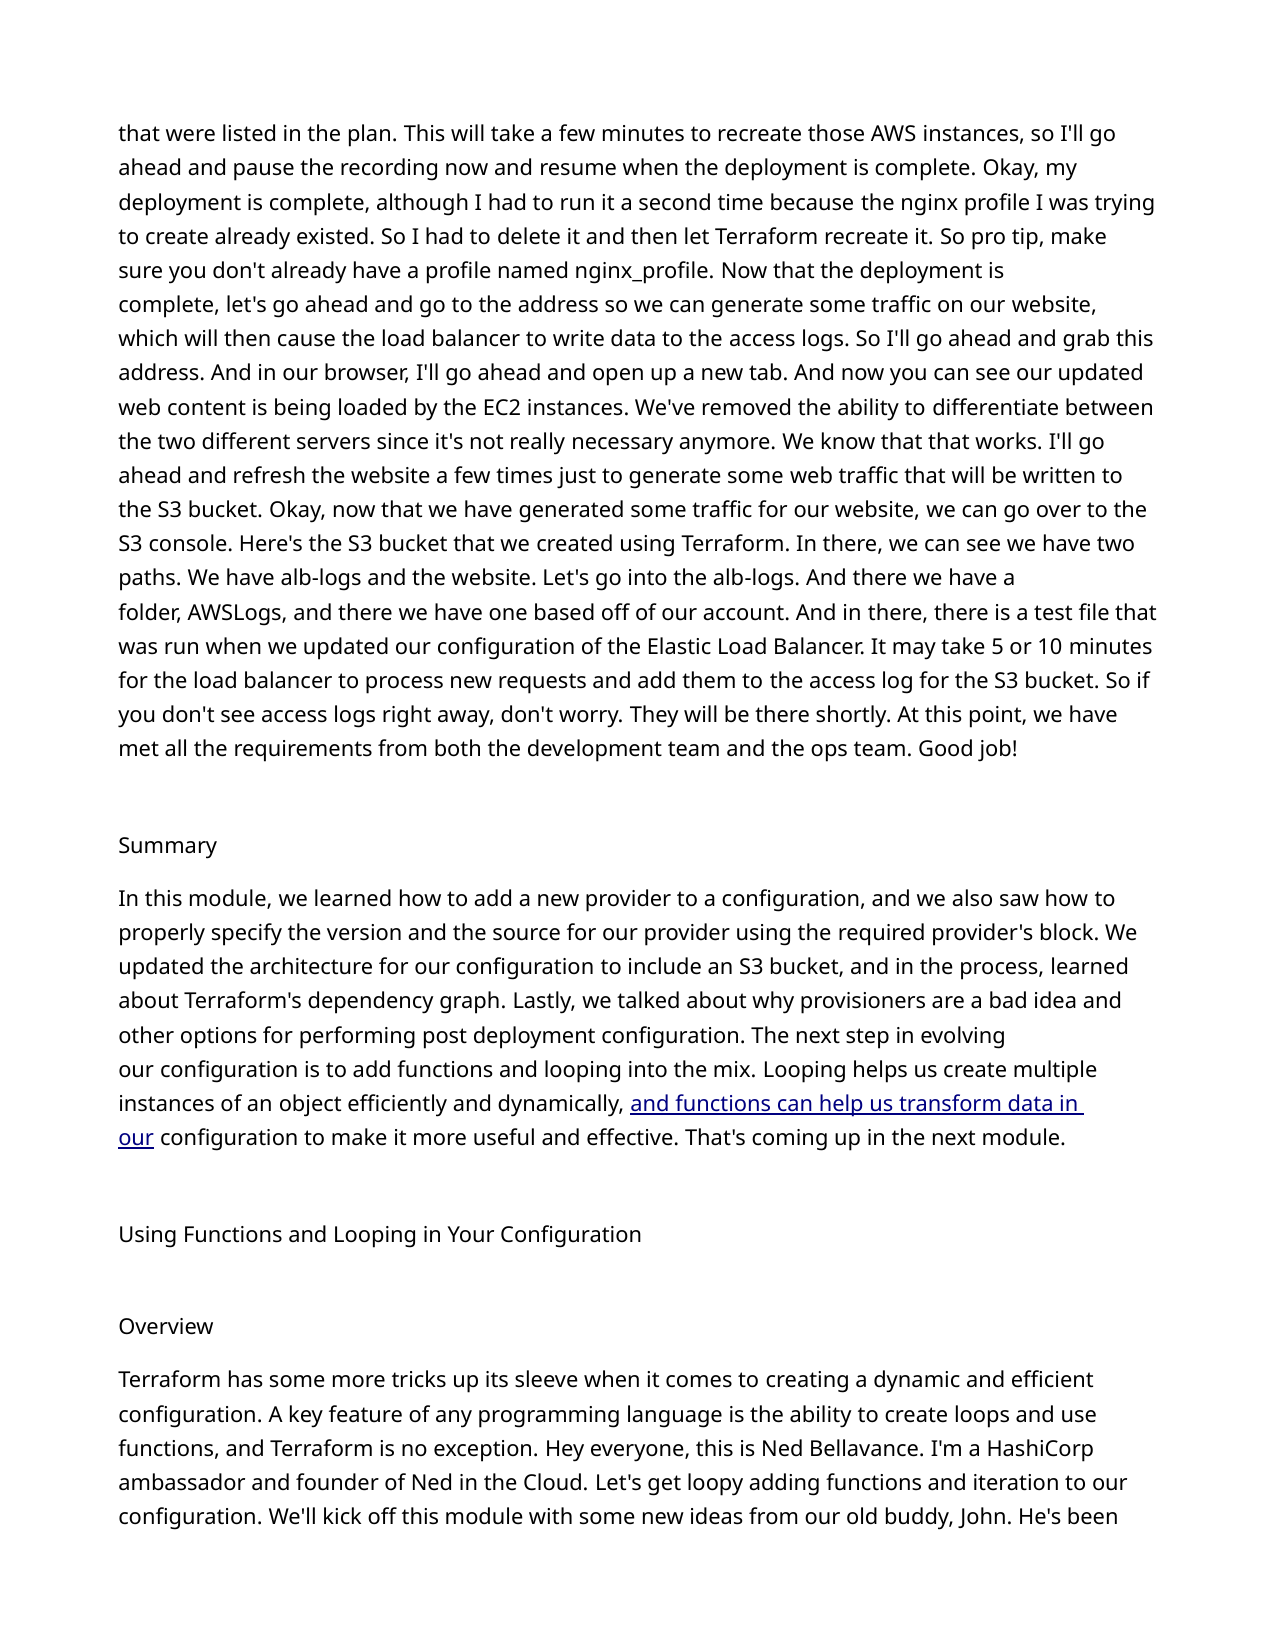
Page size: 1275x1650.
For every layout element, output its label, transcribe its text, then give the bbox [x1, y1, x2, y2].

subtitle Using Functions and Looping in Your Configuration [118, 1219, 1157, 1249]
text that were listed in the plan. This will take a few minutes to recreate those AWS instances, so I'll go ahead and pause the recording now and resume when the deployment is complete. Okay, my deployment is complete, although I had to run it a second time because the nginx profile I was trying to create already existed. So I had to delete it and then let Terraform recreate it. So pro tip, make sure you don't already have a profile named nginx_profile. Now that the deployment is complete, let's go ahead and go to the address so we can generate some traffic on our website, which will then cause the load balancer to write data to the access logs. So I'll go ahead and grab this address. And in our browser, I'll go ahead and open up a new tab. And now you can see our updated web content is being loaded by the EC2 instances. We've removed the ability to differentiate between the two different servers since it's not really necessary anymore. We know that that works. I'll go ahead and refresh the website a few times just to generate some web traffic that will be written to the S3 bucket. Okay, now that we have generated some traffic for our website, we can go over to the S3 console. Here's the S3 bucket that we created using Terraform. In there, we can see we have two paths. We have alb‑logs and the website. Let's go into the alb‑logs. And there we have a folder, AWSLogs, and there we have one based off of our account. And in there, there is a test file that was run when we updated our configuration of the Elastic Load Balancer. It may take 5 or 10 minutes for the load balancer to process new requests and add them to the access log for the S3 bucket. So if you don't see access logs right away, don't worry. They will be there shortly. At this point, we have met all the requirements from both the development team and the ops team. Good job! [118, 118, 1157, 763]
subtitle Summary [118, 830, 1157, 859]
text Terraform has some more tricks up its sleeve when it comes to creating a dynamic and efficient configuration. A key feature of any programming language is the ability to create loops and use functions, and Terraform is no exception. Hey everyone, this is Ned Bellavance. I'm a HashiCorp ambassador and founder of Ned in the Cloud. Let's get loopy adding functions and iteration to our configuration. We'll kick off this module with some new ideas from our old buddy, John. He's been [118, 1364, 1157, 1531]
subtitle Overview [118, 1311, 1157, 1341]
text In this module, we learned how to add a new provider to a configuration, and we also saw how to properly specify the version and the source for our provider using the required provider's block. We updated the architecture for our configuration to include an S3 bucket, and in the process, learned about Terraform's dependency graph. Lastly, we talked about why provisioners are a bad idea and other options for performing post deployment configuration. The next step in evolving our configuration is to add functions and looping into the mix. Looping helps us create multiple instances of an object efficiently and dynamically, and functions can help us transform data in our configuration to make it more useful and effective. That's coming up in the next module. [118, 883, 1157, 1152]
